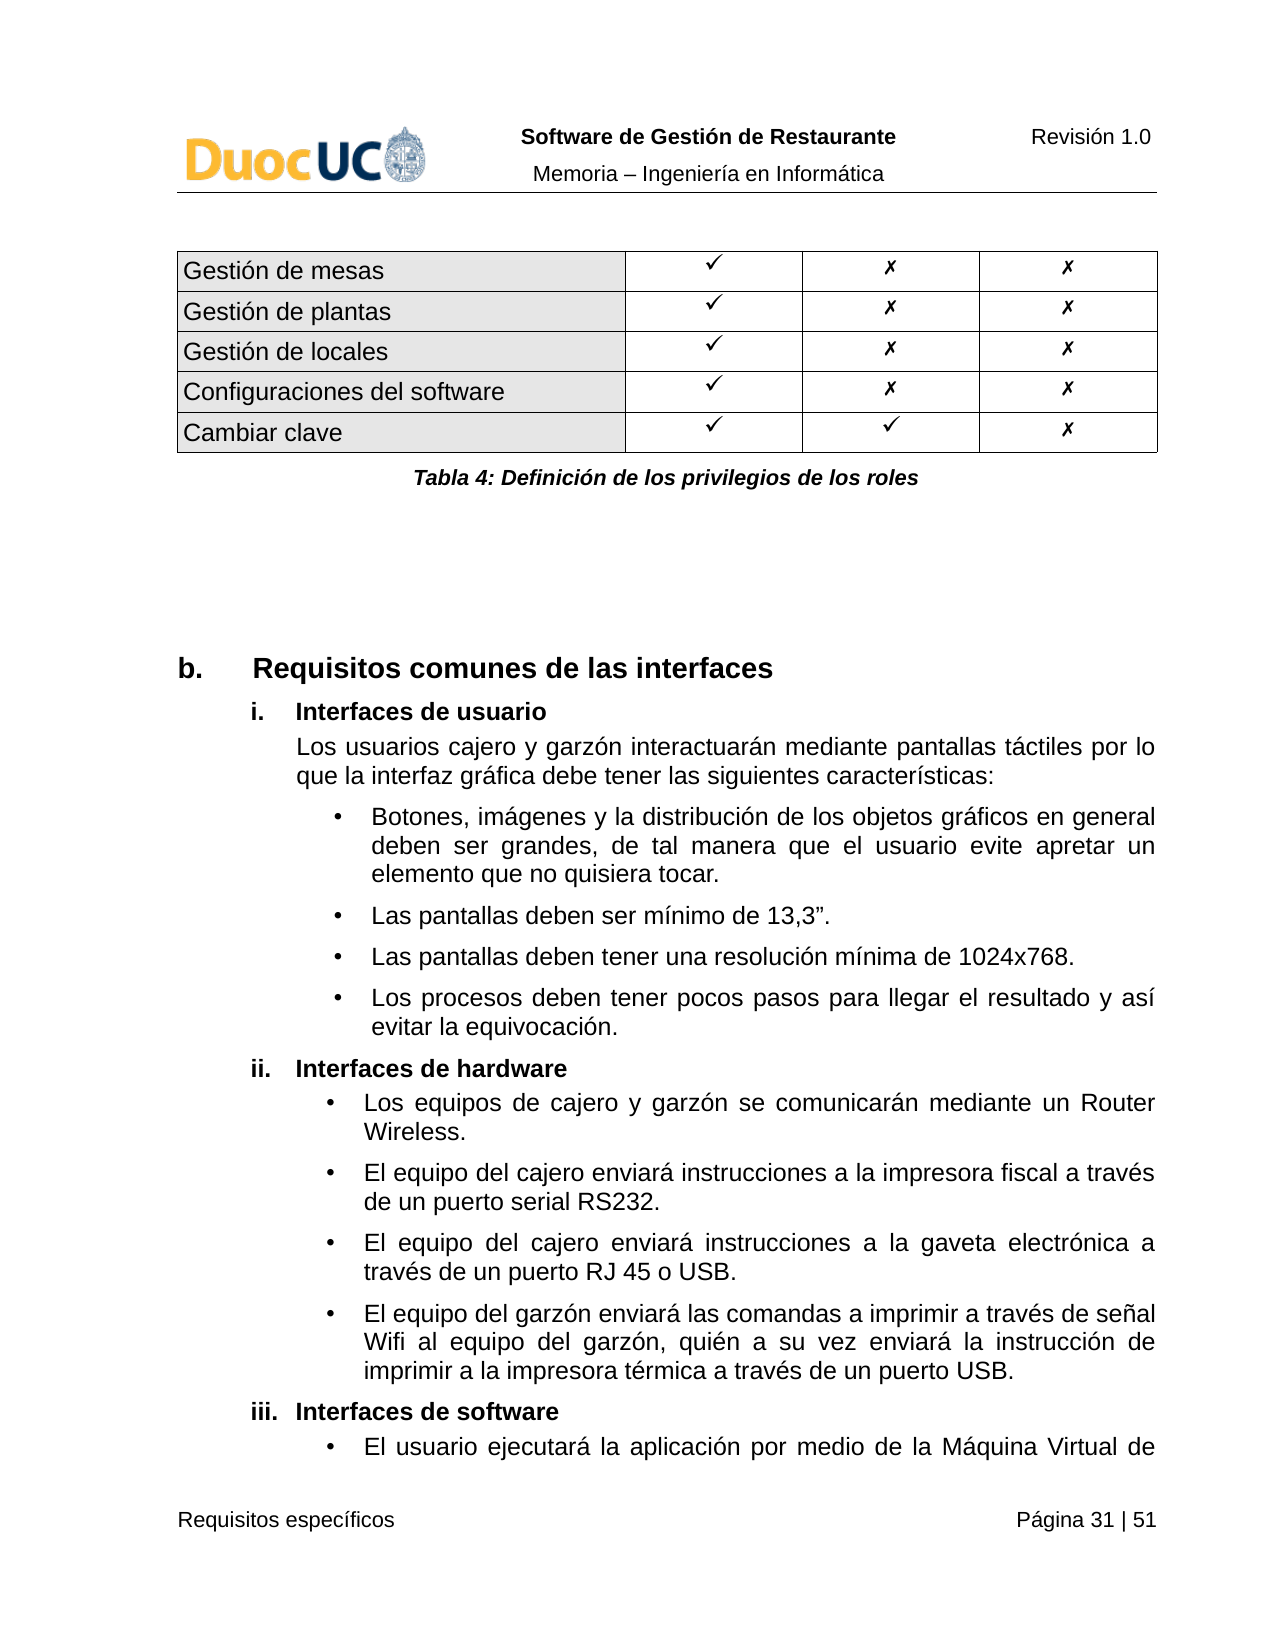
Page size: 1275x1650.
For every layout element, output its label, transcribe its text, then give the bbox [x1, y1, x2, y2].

list El equipo del cajero enviará instrucciones a la gaveta electrónica a través de un puerto RJ 45 o USB. [326, 1228, 1157, 1286]
table_cell  [626, 332, 802, 371]
list El equipo del cajero enviará instrucciones a la impresora fiscal a través de un puerto serial RS232. [326, 1158, 1157, 1216]
text Tabla 4: Definición de los privilegios de los roles [177, 465, 1157, 490]
table_cell  [626, 292, 802, 331]
table_cell  [980, 252, 1157, 291]
table_cell  [626, 252, 802, 291]
list Los equipos de cajero y garzón se comunicarán mediante un Router Wireless. [326, 1088, 1157, 1146]
table_cell  [803, 332, 979, 371]
table_cell  [980, 413, 1157, 452]
picture [182, 123, 426, 187]
subtitle Interfaces de software [250, 1397, 1157, 1426]
subtitle Requisitos comunes de las interfaces [177, 651, 1157, 685]
table_cell  [626, 413, 802, 452]
list Las pantallas deben tener una resolución mínima de 1024x768. [334, 942, 1157, 971]
table_cell  [803, 252, 979, 291]
table_cell  [803, 372, 979, 412]
list El equipo del garzón enviará las comandas a imprimir a través de señal Wifi al equipo del garzón, quién a su vez enviará la instrucción de imprimir a la impresora térmica a través de un puerto USB. [326, 1298, 1157, 1385]
list El usuario ejecutará la aplicación por medio de la Máquina Virtual de [326, 1432, 1157, 1461]
table_cell Configuraciones del software [178, 372, 625, 412]
subtitle Interfaces de usuario [250, 697, 1157, 726]
list Las pantallas deben ser mínimo de 13,3”. [334, 901, 1157, 929]
table_cell  [980, 332, 1157, 371]
table_cell  [803, 292, 979, 331]
table_cell  [980, 372, 1157, 412]
list Botones, imágenes y la distribución de los objetos gráficos en general deben ser grandes, de tal manera que el usuario evite apretar un elemento que no quisiera tocar. [334, 802, 1157, 888]
table_cell  [803, 413, 979, 452]
table_cell  [626, 372, 802, 412]
table_cell Gestión de plantas [178, 292, 625, 331]
list Los procesos deben tener pocos pasos para llegar el resultado y así evitar la equivocación. [334, 983, 1157, 1041]
table_cell Gestión de mesas [178, 252, 625, 291]
table_cell Cambiar clave [178, 413, 625, 452]
table_cell Gestión de locales [178, 332, 625, 371]
text Los usuarios cajero y garzón interactuarán mediante pantallas táctiles por lo que la interfaz gráfica debe tener las siguientes características: [296, 732, 1157, 789]
table_cell  [980, 292, 1157, 331]
subtitle Interfaces de hardware [250, 1053, 1157, 1082]
